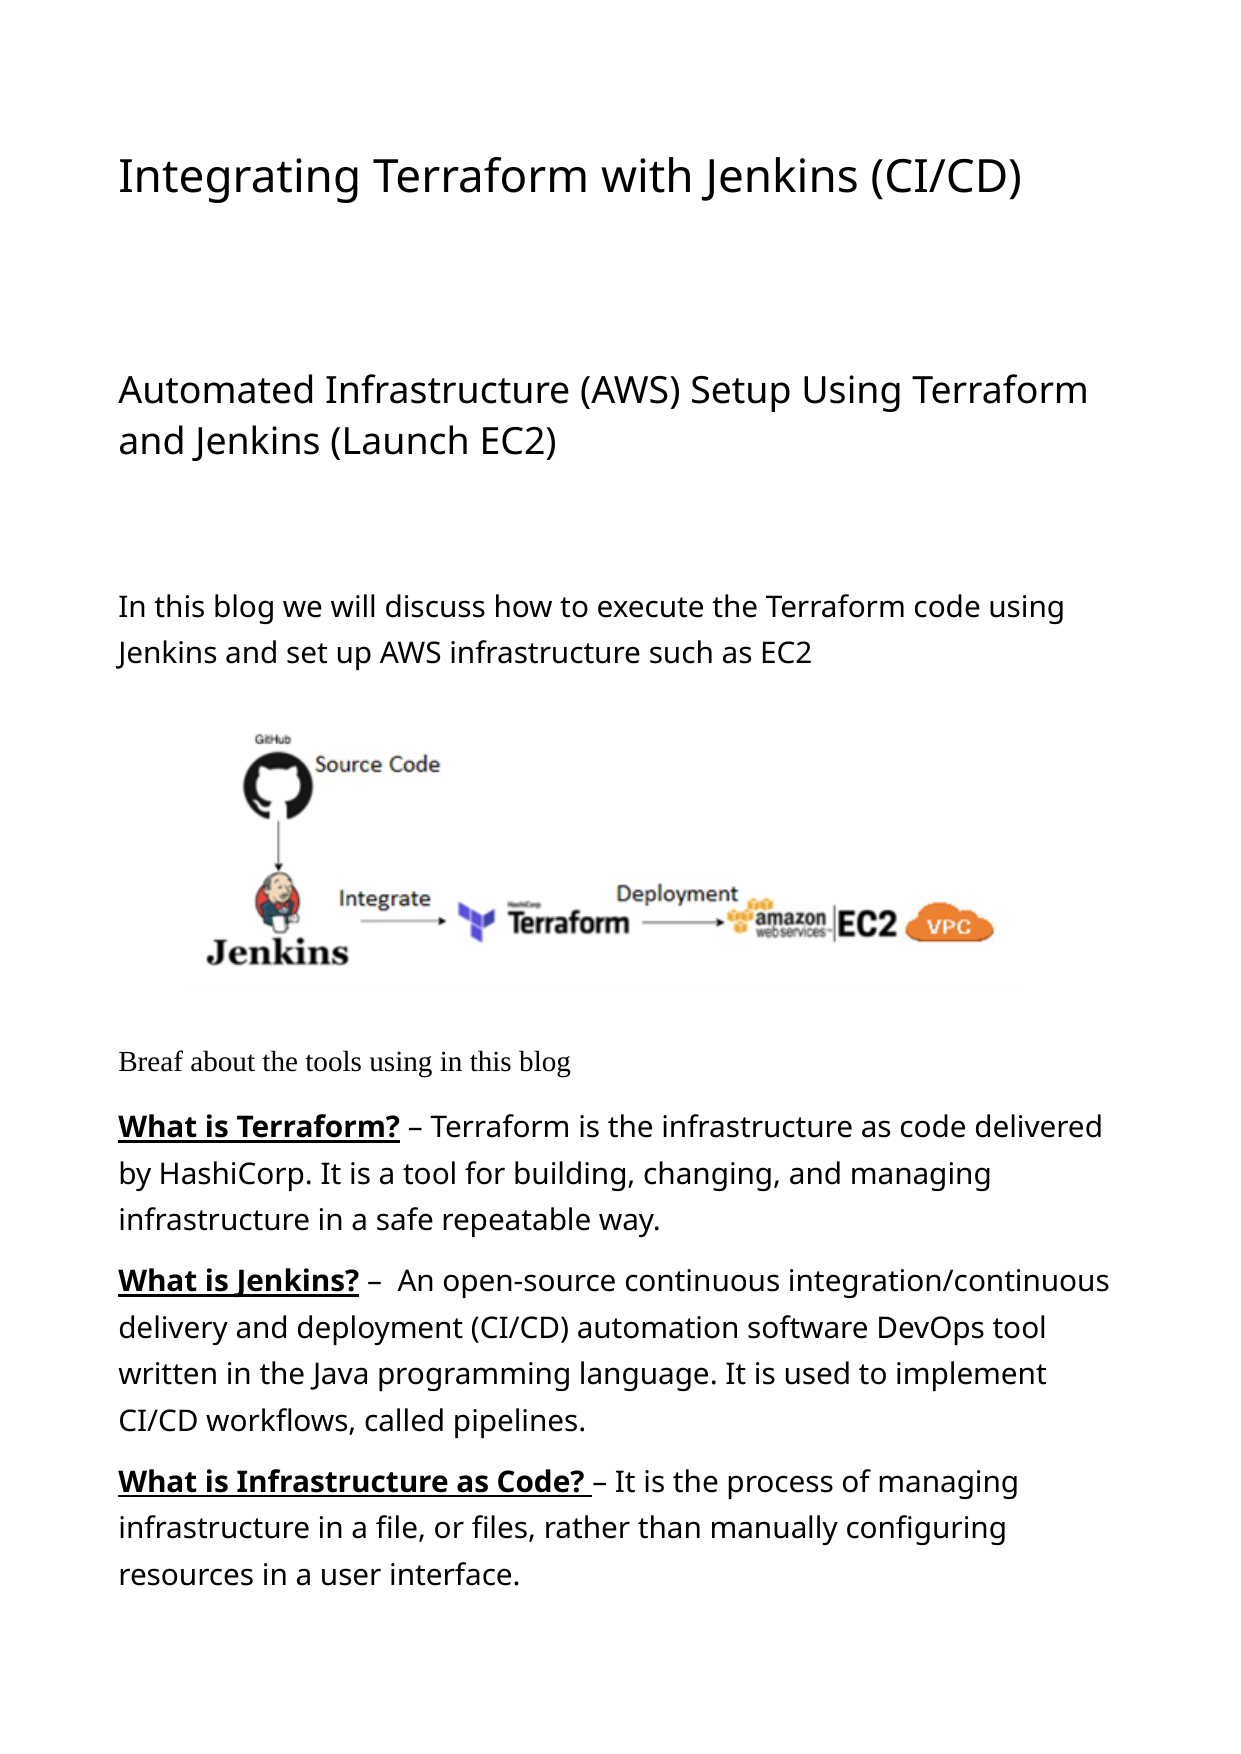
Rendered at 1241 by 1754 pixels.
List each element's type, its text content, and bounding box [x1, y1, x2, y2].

subtitle Automated Infrastructure (AWS) Setup Using Terraform and Jenkins (Launch EC2) [118, 364, 1122, 466]
text What is Jenkins? – An open-source continuous integration/continuous delivery and deployment (CI/CD) automation software DevOps tool written in the Java programming language. It is used to implement CI/CD workflows, called pipelines. [118, 1260, 1122, 1440]
text What is Infrastructure as Code? – It is the process of managing infrastructure in a file, or files, rather than manually configuring resources in a user interface. [118, 1461, 1122, 1594]
subtitle Integrating Terraform with Jenkins (CI/CD) [118, 143, 1122, 206]
text In this blog we will discuss how to execute the Terraform code using Jenkins and set up AWS infrastructure such as EC2 [118, 586, 1122, 673]
picture [187, 705, 1022, 987]
text Breaf about the tools using in this blog [118, 1044, 1122, 1077]
text What is Terraform? – Terraform is the infrastructure as code delivered by HashiCorp. It is a tool for building, changing, and managing infrastructure in a safe repeatable way. [118, 1106, 1122, 1239]
